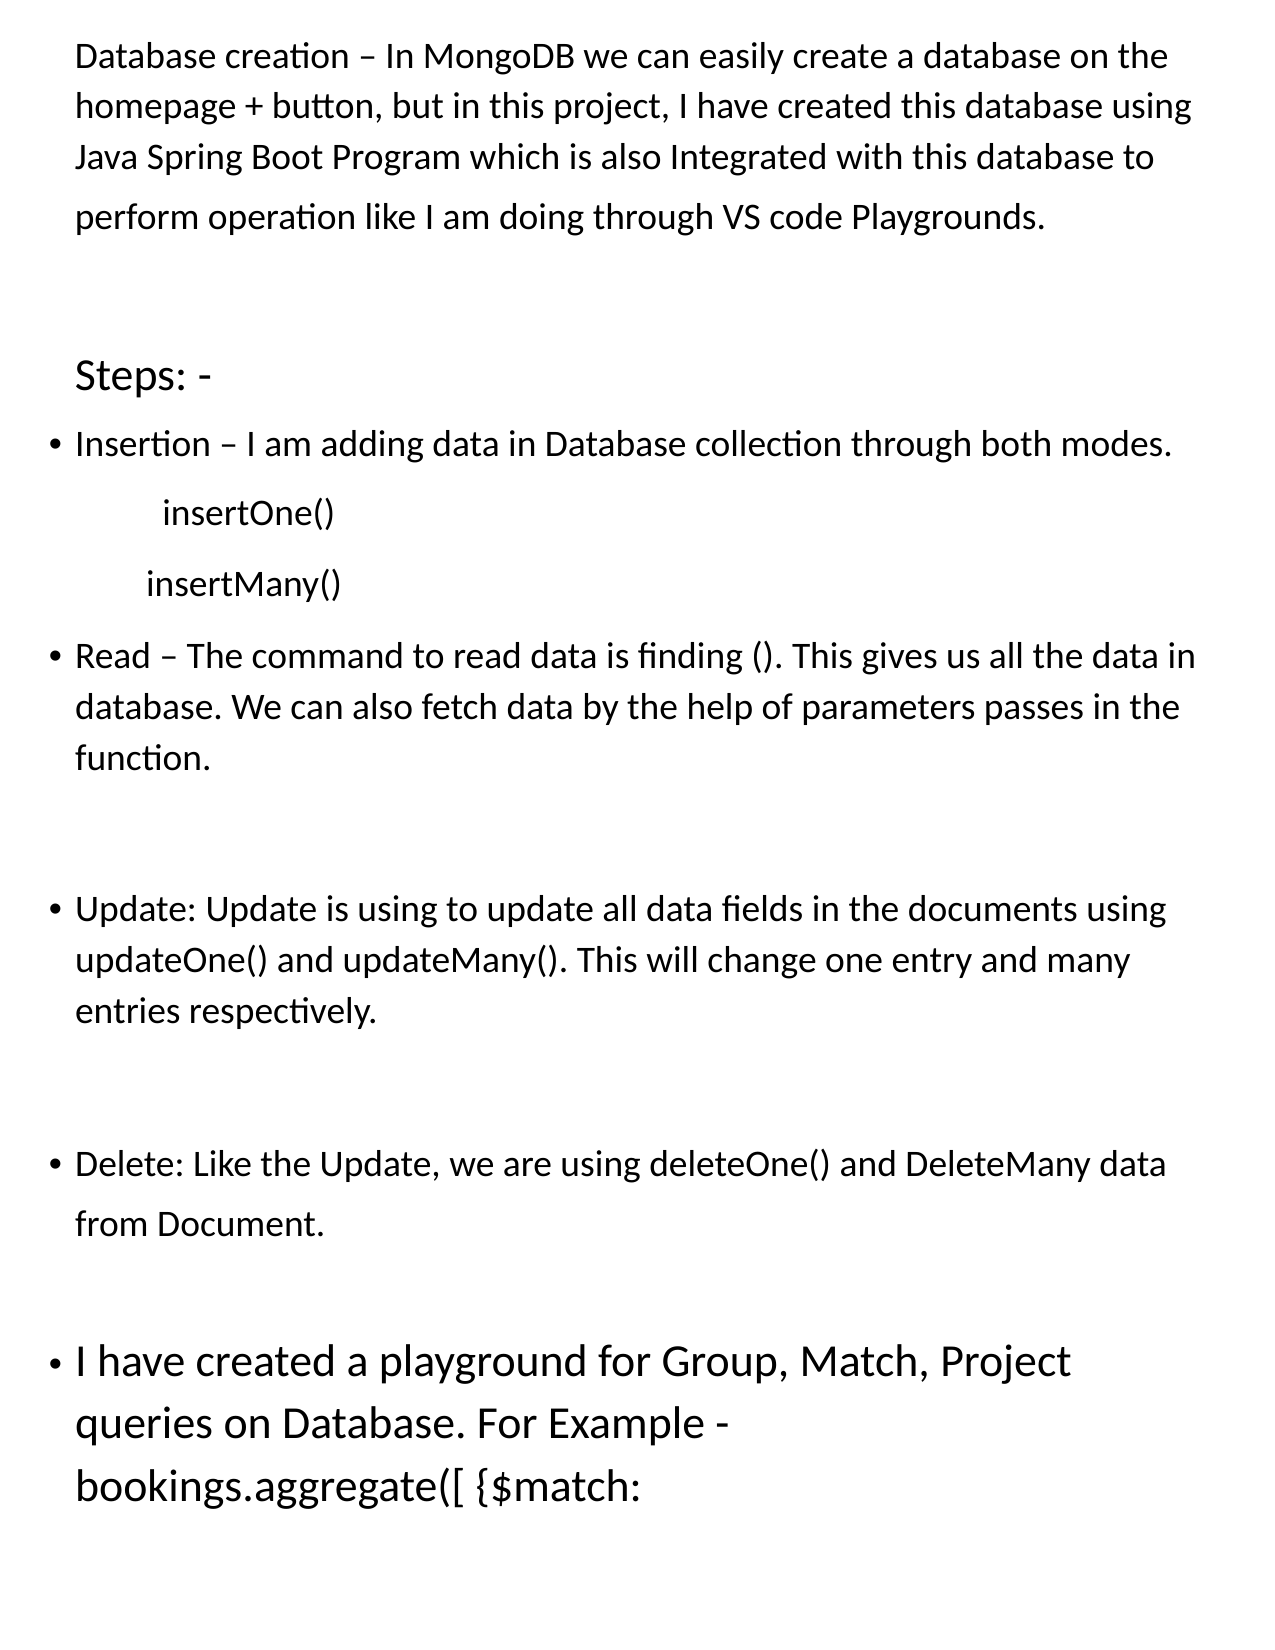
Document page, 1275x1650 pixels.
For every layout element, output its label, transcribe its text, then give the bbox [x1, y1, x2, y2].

list Update: Update is using to update all data fields in the documents using updateOne() and updateMany(). This will change one entry and many entries respectively. [48, 885, 1197, 1033]
text insertMany() [75, 560, 1197, 606]
list Delete: Like the Update, we are using deleteOne() and DeleteMany data from Document. [48, 1140, 1197, 1248]
list Read – The command to read data is finding (). This gives us all the data in database. We can also fetch data by the help of parameters passes in the function. [48, 632, 1197, 779]
text Steps: - [74, 346, 1197, 402]
list Insertion – I am adding data in Database collection through both modes. [48, 419, 1197, 465]
text insertOne() [162, 488, 1197, 534]
text Database creation – In MongoDB we can easily create a database on the homepage + button, but in this project, I have created this database using Java Spring Boot Program which is also Integrated with this database to perform operation like I am doing through VS code Playgrounds. [74, 32, 1197, 241]
list I have created a playground for Group, Match, Project queries on Database. For Example - bookings.aggregate([ {$match: [48, 1332, 1197, 1512]
